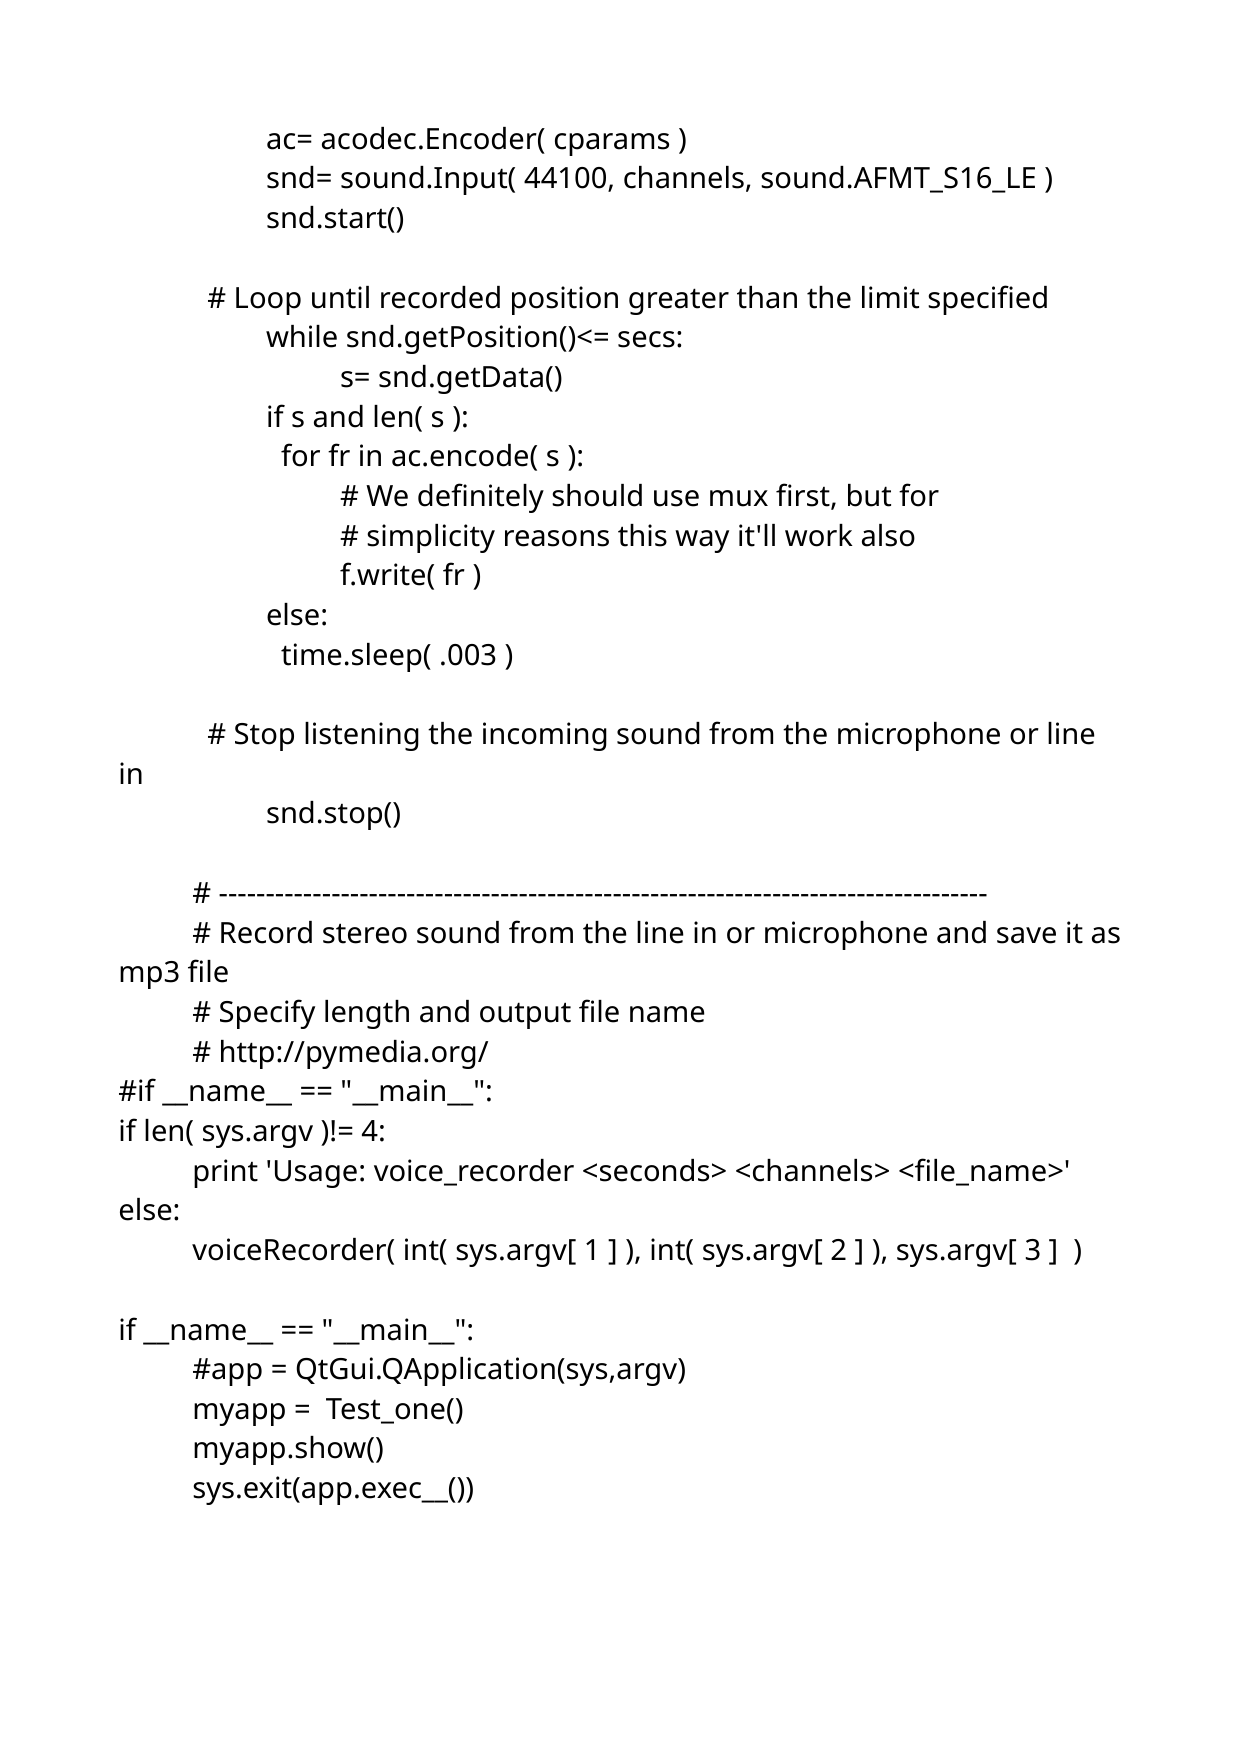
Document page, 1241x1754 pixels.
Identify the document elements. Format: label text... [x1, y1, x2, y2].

text if __name__ == "__main__": [118, 1309, 1122, 1348]
text s= snd.getData() [118, 356, 1122, 396]
text # Record stereo sound from the line in or microphone and save it as mp3 file [118, 912, 1122, 991]
text else: [118, 1190, 1122, 1229]
text else: [118, 594, 1122, 634]
text ac= acodec.Encoder( cparams ) [118, 118, 1122, 158]
text # Loop until recorded position greater than the limit specified [118, 277, 1122, 317]
text # http://pymedia.org/ [118, 1031, 1122, 1071]
text # Specify length and output file name [118, 991, 1122, 1031]
text voiceRecorder( int( sys.argv[ 1 ] ), int( sys.argv[ 2 ] ), sys.argv[ 3 ] ) [118, 1229, 1122, 1269]
text if s and len( s ): [118, 396, 1122, 436]
text snd= sound.Input( 44100, channels, sound.AFMT_S16_LE ) [118, 158, 1122, 197]
text time.sleep( .003 ) [118, 634, 1122, 674]
text for fr in ac.encode( s ): [118, 436, 1122, 475]
text if len( sys.argv )!= 4: [118, 1110, 1122, 1150]
text #if __name__ == "__main__": [118, 1071, 1122, 1110]
text while snd.getPosition()<= secs: [118, 317, 1122, 356]
text # ---------------------------------------------------------------------------------- [118, 872, 1122, 912]
text f.write( fr ) [118, 555, 1122, 594]
text sys.exit(app.exec__()) [118, 1467, 1122, 1507]
text print 'Usage: voice_recorder <seconds> <channels> <file_name>' [118, 1150, 1122, 1190]
text # simplicity reasons this way it'll work also [118, 515, 1122, 555]
text # Stop listening the incoming sound from the microphone or line in [118, 713, 1122, 793]
text snd.start() [118, 197, 1122, 237]
text #app = QtGui.QApplication(sys,argv) [118, 1348, 1122, 1388]
text # We definitely should use mux first, but for [118, 475, 1122, 515]
text snd.stop() [118, 793, 1122, 832]
text myapp = Test_one() [118, 1388, 1122, 1428]
text myapp.show() [118, 1428, 1122, 1467]
